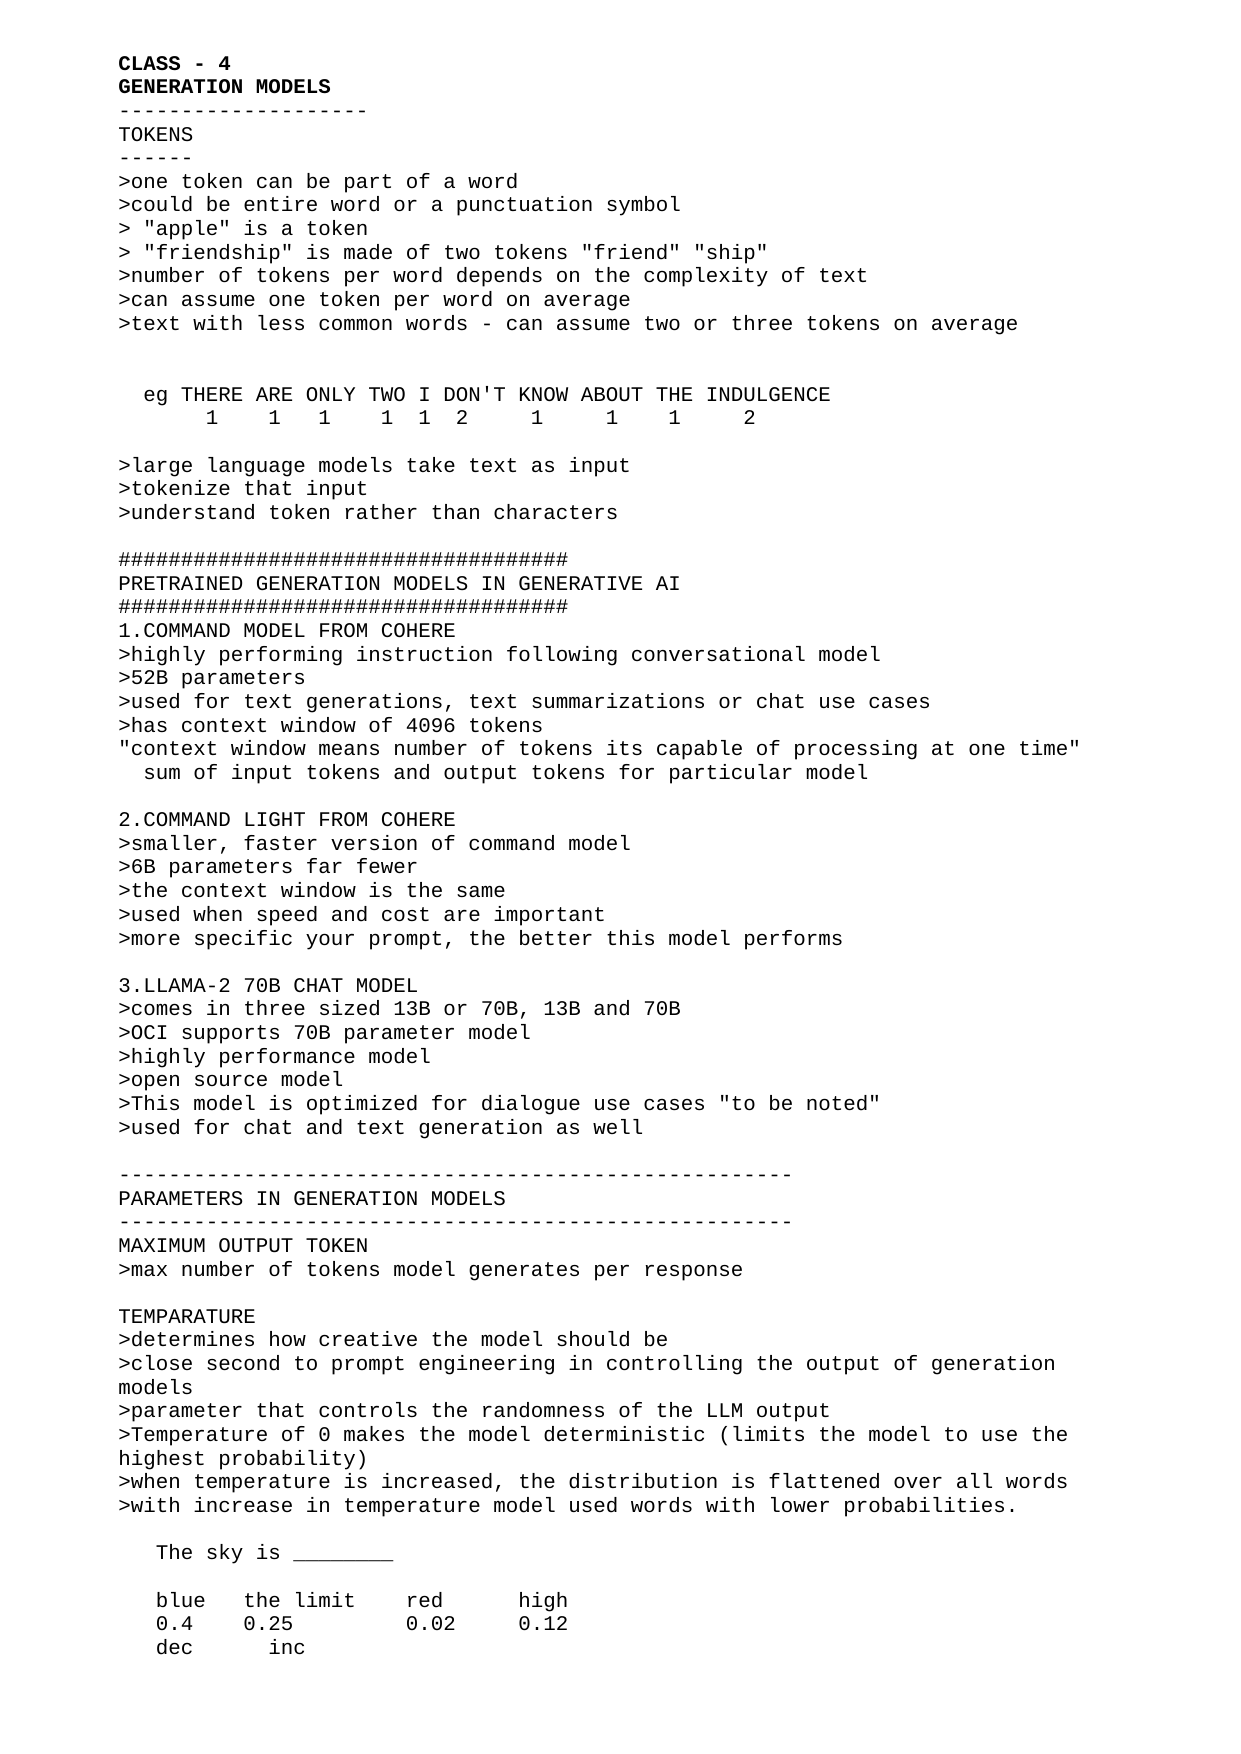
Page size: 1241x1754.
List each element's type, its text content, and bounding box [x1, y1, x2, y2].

text >parameter that controls the randomness of the LLM output [118, 1400, 1122, 1424]
text >comes in three sized 13B or 70B, 13B and 70B [118, 998, 1122, 1022]
text >number of tokens per word depends on the complexity of text [118, 265, 1122, 289]
text #################################### [118, 596, 1122, 620]
text >close second to prompt engineering in controlling the output of generation models [118, 1353, 1122, 1400]
text >open source model [118, 1069, 1122, 1093]
text >with increase in temperature model used words with lower probabilities. [118, 1495, 1122, 1519]
text >understand token rather than characters [118, 502, 1122, 526]
text > "apple" is a token [118, 218, 1122, 242]
text >OCI supports 70B parameter model [118, 1022, 1122, 1046]
text ------------------------------------------------------ [118, 1211, 1122, 1235]
text PRETRAINED GENERATION MODELS IN GENERATIVE AI [118, 573, 1122, 596]
text >used for chat and text generation as well [118, 1117, 1122, 1140]
text >when temperature is increased, the distribution is flattened over all words [118, 1471, 1122, 1495]
text >used when speed and cost are important [118, 904, 1122, 927]
text >large language models take text as input [118, 454, 1122, 478]
text 0.4 0.25 0.02 0.12 [118, 1613, 1122, 1637]
text >determines how creative the model should be [118, 1329, 1122, 1353]
text MAXIMUM OUTPUT TOKEN [118, 1235, 1122, 1258]
text >highly performance model [118, 1046, 1122, 1069]
text 2.COMMAND LIGHT FROM COHERE [118, 809, 1122, 833]
text TEMPARATURE [118, 1306, 1122, 1329]
text #################################### [118, 549, 1122, 573]
text >text with less common words - can assume two or three tokens on average [118, 313, 1122, 336]
text >max number of tokens model generates per response [118, 1258, 1122, 1282]
text eg THERE ARE ONLY TWO I DON'T KNOW ABOUT THE INDULGENCE [118, 384, 1122, 407]
text >highly performing instruction following conversational model [118, 644, 1122, 667]
text > "friendship" is made of two tokens "friend" "ship" [118, 242, 1122, 265]
text dec inc [118, 1637, 1122, 1661]
text 3.LLAMA-2 70B CHAT MODEL [118, 975, 1122, 998]
text >used for text generations, text summarizations or chat use cases [118, 691, 1122, 715]
text >tokenize that input [118, 478, 1122, 502]
text >more specific your prompt, the better this model performs [118, 927, 1122, 951]
text >Temperature of 0 makes the model deterministic (limits the model to use the highest probability) [118, 1424, 1122, 1471]
text >This model is optimized for dialogue use cases "to be noted" [118, 1093, 1122, 1117]
text >has context window of 4096 tokens [118, 715, 1122, 738]
text ------ [118, 147, 1122, 171]
text blue the limit red high [118, 1589, 1122, 1613]
text PARAMETERS IN GENERATION MODELS [118, 1188, 1122, 1211]
text sum of input tokens and output tokens for particular model [118, 762, 1122, 786]
text >one token can be part of a word [118, 171, 1122, 194]
text >52B parameters [118, 667, 1122, 691]
text "context window means number of tokens its capable of processing at one time" [118, 738, 1122, 762]
text 1 1 1 1 1 2 1 1 1 2 [118, 407, 1122, 431]
text The sky is ________ [118, 1542, 1122, 1566]
text TOKENS [118, 123, 1122, 147]
text CLASS - 4 [118, 53, 1122, 76]
text 1.COMMAND MODEL FROM COHERE [118, 620, 1122, 644]
text -------------------- [118, 100, 1122, 123]
text >can assume one token per word on average [118, 289, 1122, 313]
text >6B parameters far fewer [118, 857, 1122, 880]
text ------------------------------------------------------ [118, 1164, 1122, 1188]
text >smaller, faster version of command model [118, 833, 1122, 857]
text >could be entire word or a punctuation symbol [118, 194, 1122, 218]
text >the context window is the same [118, 880, 1122, 904]
text GENERATION MODELS [118, 76, 1122, 100]
